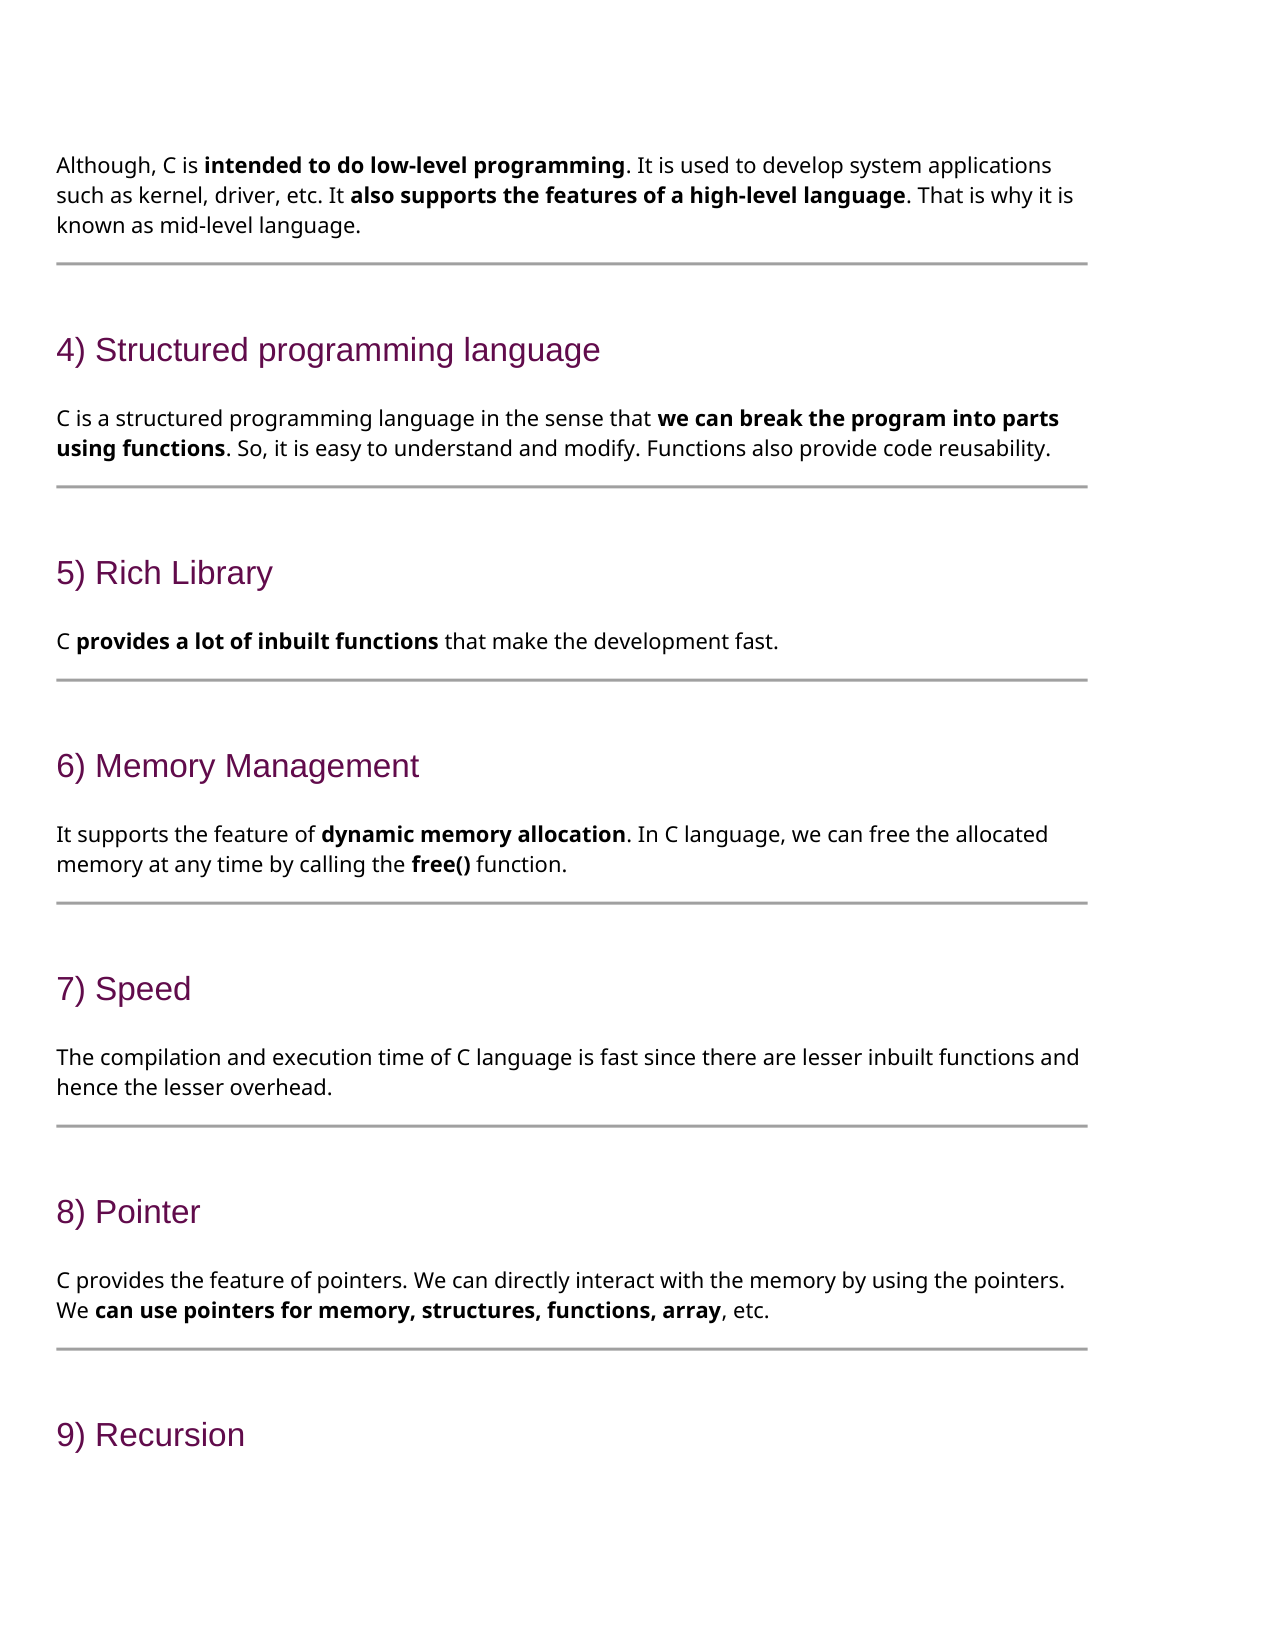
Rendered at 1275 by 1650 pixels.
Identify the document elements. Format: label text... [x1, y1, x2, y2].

subtitle 4) Structured programming language [56, 330, 1087, 368]
text C provides the feature of pointers. We can directly interact with the memory by using the pointers. We can use pointers for memory, structures, functions, array, etc. [56, 1265, 1087, 1325]
text C is a structured programming language in the sense that we can break the program into parts using functions. So, it is easy to understand and modify. Functions also provide code reusability. [56, 403, 1087, 462]
text It supports the feature of dynamic memory allocation. In C language, we can free the allocated memory at any time by calling the free() function. [56, 819, 1087, 879]
subtitle 7) Speed [56, 969, 1087, 1008]
text C provides a lot of inbuilt functions that make the development fast. [56, 626, 1087, 656]
subtitle 8) Pointer [56, 1192, 1087, 1231]
subtitle 5) Rich Library [56, 553, 1087, 591]
text The compilation and execution time of C language is fast since there are lesser inbuilt functions and hence the lesser overhead. [56, 1042, 1087, 1102]
subtitle 9) Recursion [56, 1415, 1087, 1454]
text Although, C is intended to do low-level programming. It is used to develop system applications such as kernel, driver, etc. It also supports the features of a high-level language. That is why it is known as mid-level language. [56, 150, 1087, 239]
subtitle 6) Memory Management [56, 746, 1087, 785]
